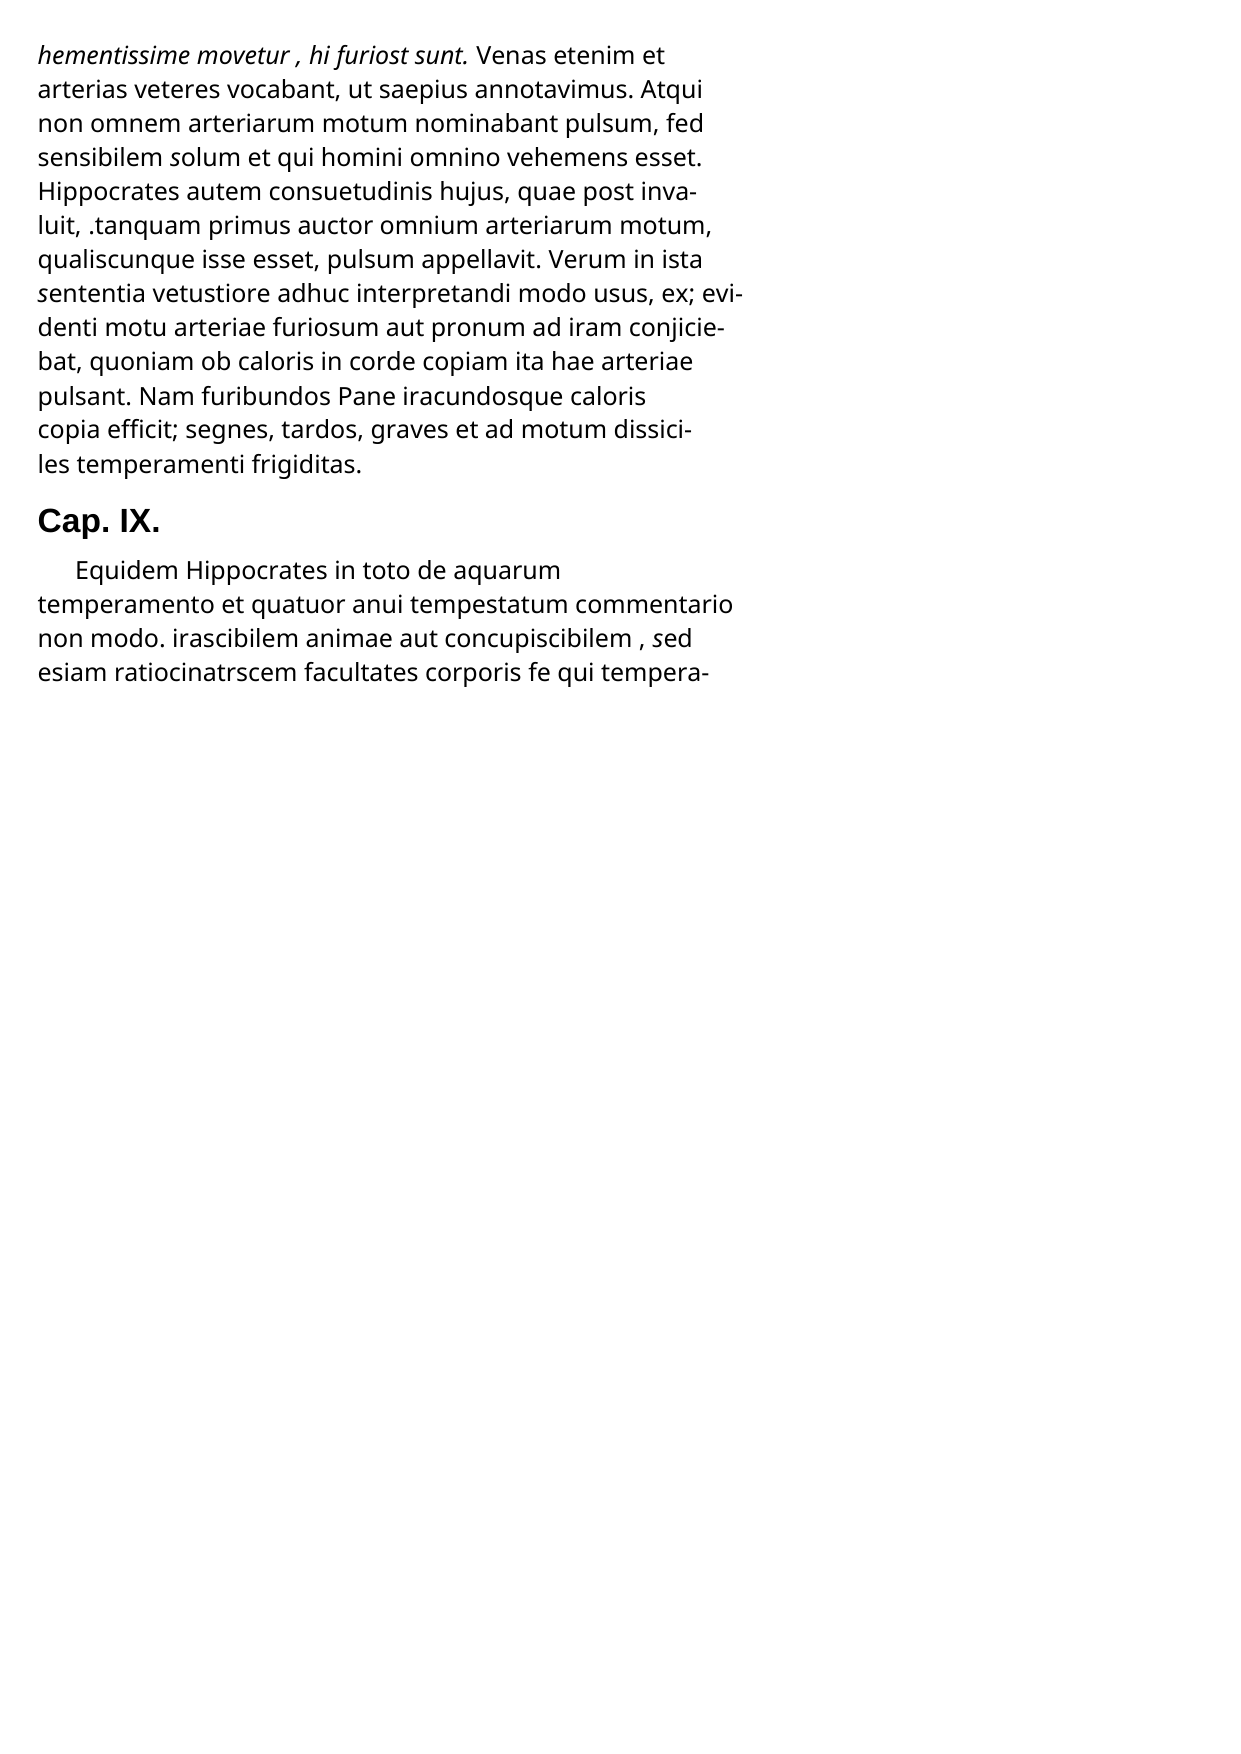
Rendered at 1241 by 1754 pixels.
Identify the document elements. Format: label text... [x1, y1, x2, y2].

subtitle Cap. IX. [37, 501, 1203, 540]
text Equidem Hippocrates in toto de aquarum temperamento et quatuor anui tempestatum commentario non modo. irascibilem animae aut concupiscibilem , sed esiam ratiocinatrscem facultates corporis fe qui tempera- [37, 552, 1203, 688]
text hementissime movetur , hi furiost sunt. Venas etenim et arterias veteres vocabant, ut saepius annotavimus. Atqui non omnem arteriarum motum nominabant pulsum, fed sensibilem solum et qui homini omnino vehemens esset. Hippocrates autem consuetudinis hujus, quae post inva- luit, .tanquam primus auctor omnium arteriarum motum, qualiscunque isse esset, pulsum appellavit. Verum in ista sententia vetustiore adhuc interpretandi modo usus, ex; evi- denti motu arteriae furiosum aut pronum ad iram conjicie- bat, quoniam ob caloris in corde copiam ita hae arteriae pulsant. Nam furibundos Pane iracundosque caloris copia efficit; segnes, tardos, graves et ad motum dissici- les temperamenti frigiditas. [37, 37, 1203, 480]
